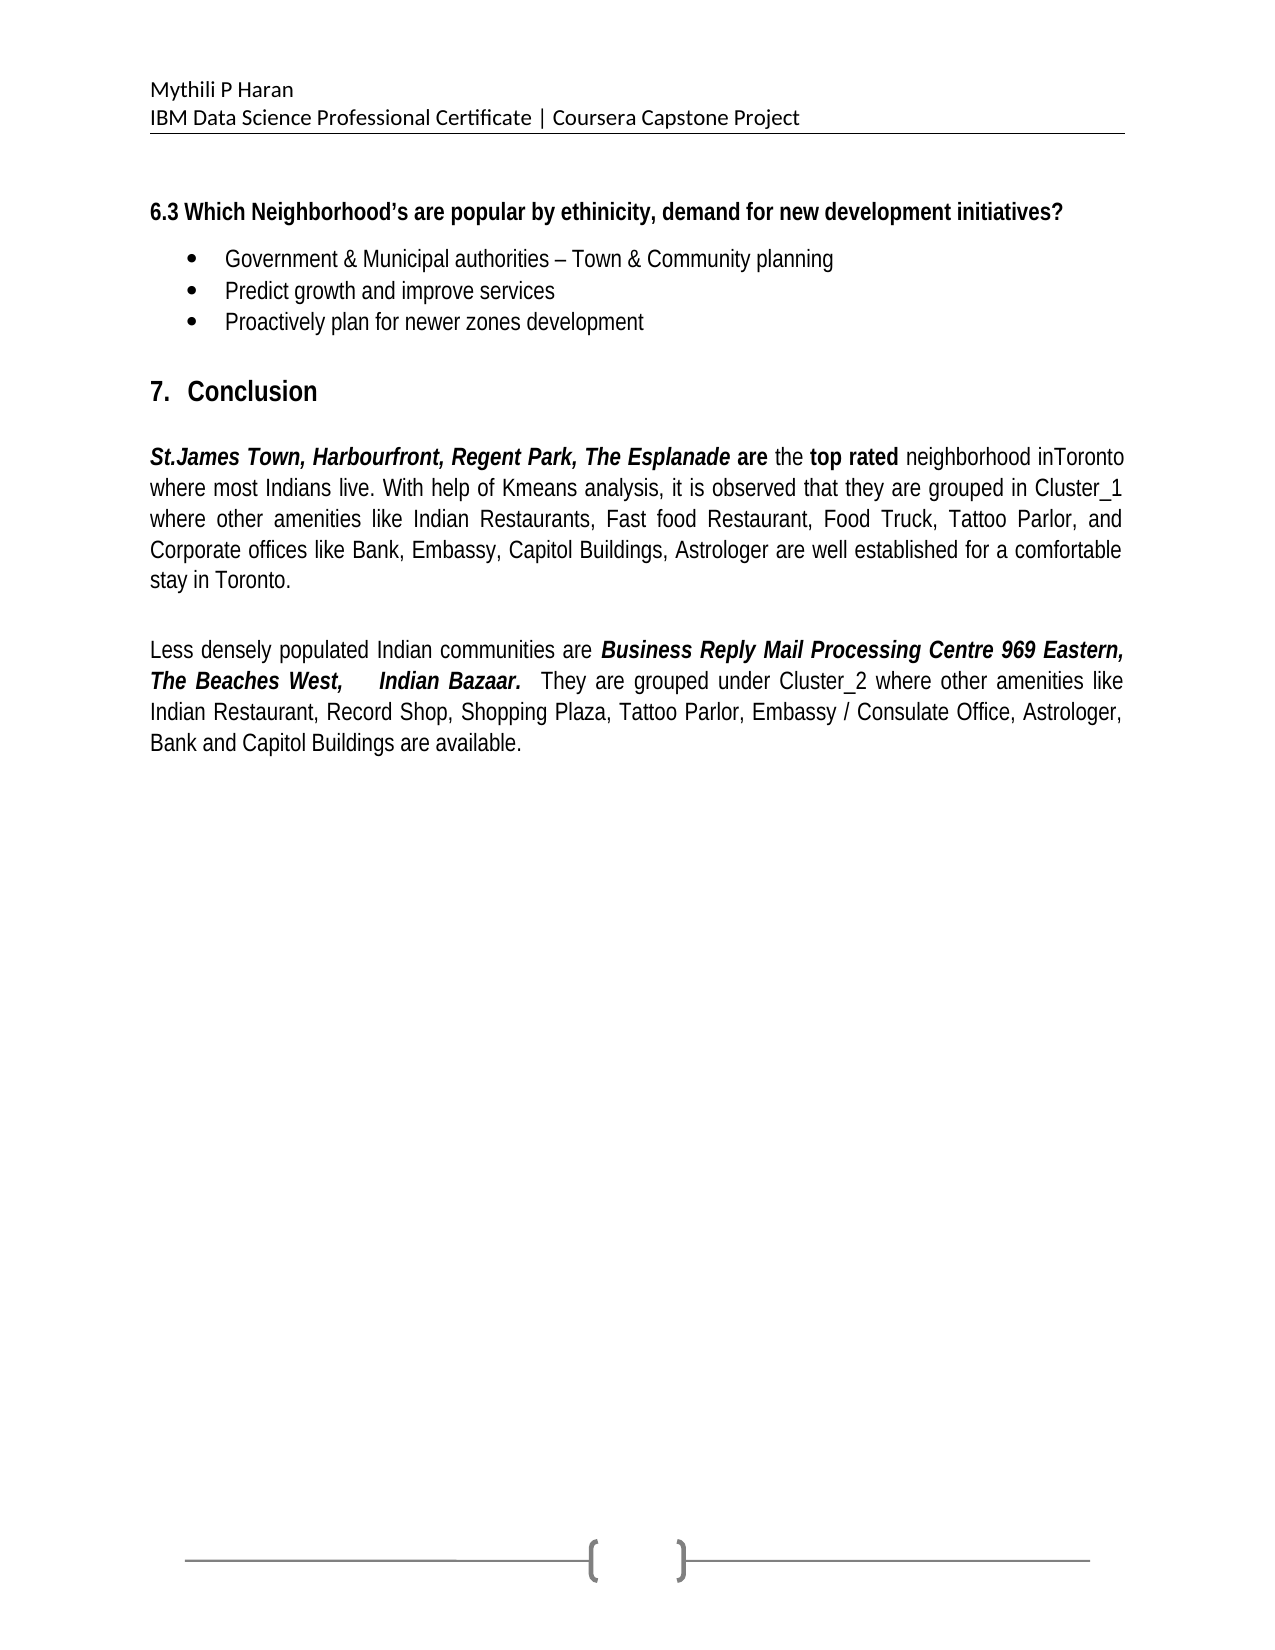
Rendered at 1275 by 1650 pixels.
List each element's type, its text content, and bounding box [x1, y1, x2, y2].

subtitle St.James Town, Harbourfront, Regent Park, The Esplanade are the top rated neighborhood inToronto where most Indians live. With help of Kmeans analysis, it is observed that they are grouped in Cluster_1 where other amenities like Indian Restaurants, Fast food Restaurant, Food Truck, Tattoo Parlor, and Corporate offices like Bank, Embassy, Capitol Buildings, Astrologer are well established for a comfortable stay in Toronto. [150, 442, 1125, 594]
list Government & Municipal authorities – Town & Community planning [187, 244, 1125, 273]
text 6.3 Which Neighborhood’s are popular by ethinicity, demand for new development initiatives? [150, 197, 1125, 226]
list Proactively plan for newer zones development [187, 307, 1125, 336]
subtitle Less densely populated Indian communities are Business Reply Mail Processing Centre 969 Eastern, The Beaches West, Indian Bazaar. They are grouped under Cluster_2 where other amenities like Indian Restaurant, Record Shop, Shopping Plaza, Tattoo Parlor, Embassy / Consulate Office, Astrologer, Bank and Capitol Buildings are available. [150, 635, 1125, 757]
list Predict growth and improve services [187, 276, 1125, 304]
list Conclusion [150, 374, 1125, 407]
